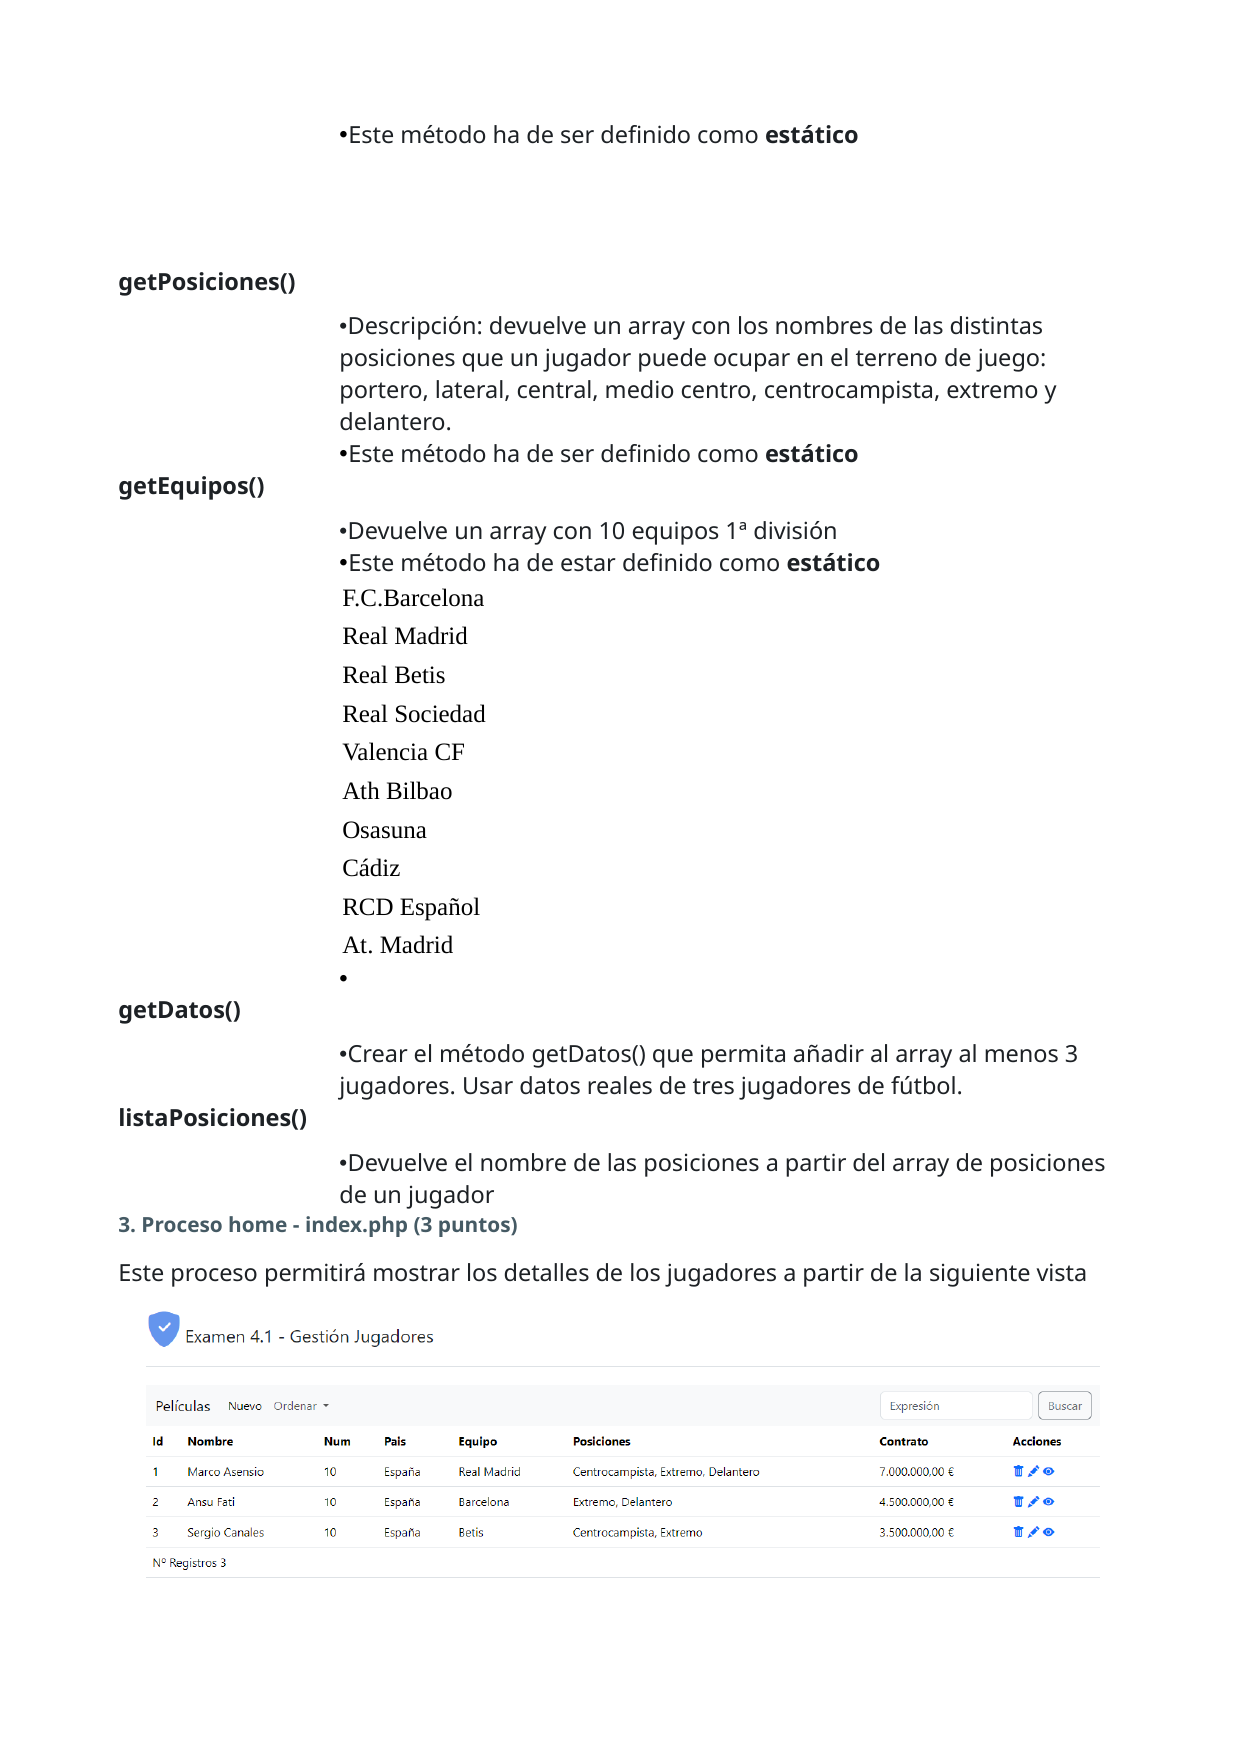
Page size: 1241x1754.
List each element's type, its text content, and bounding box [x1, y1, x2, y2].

text listaPosiciones() [118, 1102, 1122, 1133]
table_header F.C.Barcelona [339, 578, 512, 617]
text getDatos() [118, 993, 1122, 1025]
table_cell Real Sociedad [339, 694, 512, 732]
list Devuelve un array con 10 equipos 1ª división [118, 514, 1122, 546]
list Crear el método getDatos() que permita añadir al array al menos 3 jugadores. Usar datos reales de tres jugadores de fútbol. [118, 1038, 1122, 1102]
table_cell RCD Español [339, 887, 512, 926]
table_cell Osasuna [339, 810, 512, 848]
text getPosiciones() [118, 265, 1122, 297]
text Este proceso permitirá mostrar los detalles de los jugadores a partir de la siguiente vista [118, 1257, 1122, 1288]
list Este método ha de ser definido como estático [118, 437, 1122, 469]
picture [118, 1301, 1122, 1593]
text getEquipos() [118, 469, 1122, 501]
list Devuelve el nombre de las posiciones a partir del array de posiciones de un jugador [118, 1146, 1122, 1210]
list Descripción: devuelve un array con los nombres de las distintas posiciones que un jugador puede ocupar en el terreno de juego: portero, lateral, central, medio centro, centrocampista, extremo y delantero. [118, 309, 1122, 437]
table_cell Real Betis [339, 655, 512, 694]
table_cell Valencia CF [339, 733, 512, 771]
table_cell Cádiz [339, 849, 512, 887]
subtitle 3. Proceso home - index.php (3 puntos) [118, 1210, 1122, 1238]
list Este método ha de ser definido como estático [118, 118, 1122, 150]
table_cell Ath Bilbao [339, 771, 512, 810]
table_cell At. Madrid [339, 926, 512, 964]
table_cell Real Madrid [339, 617, 512, 655]
list Este método ha de estar definido como estático [118, 546, 1122, 578]
